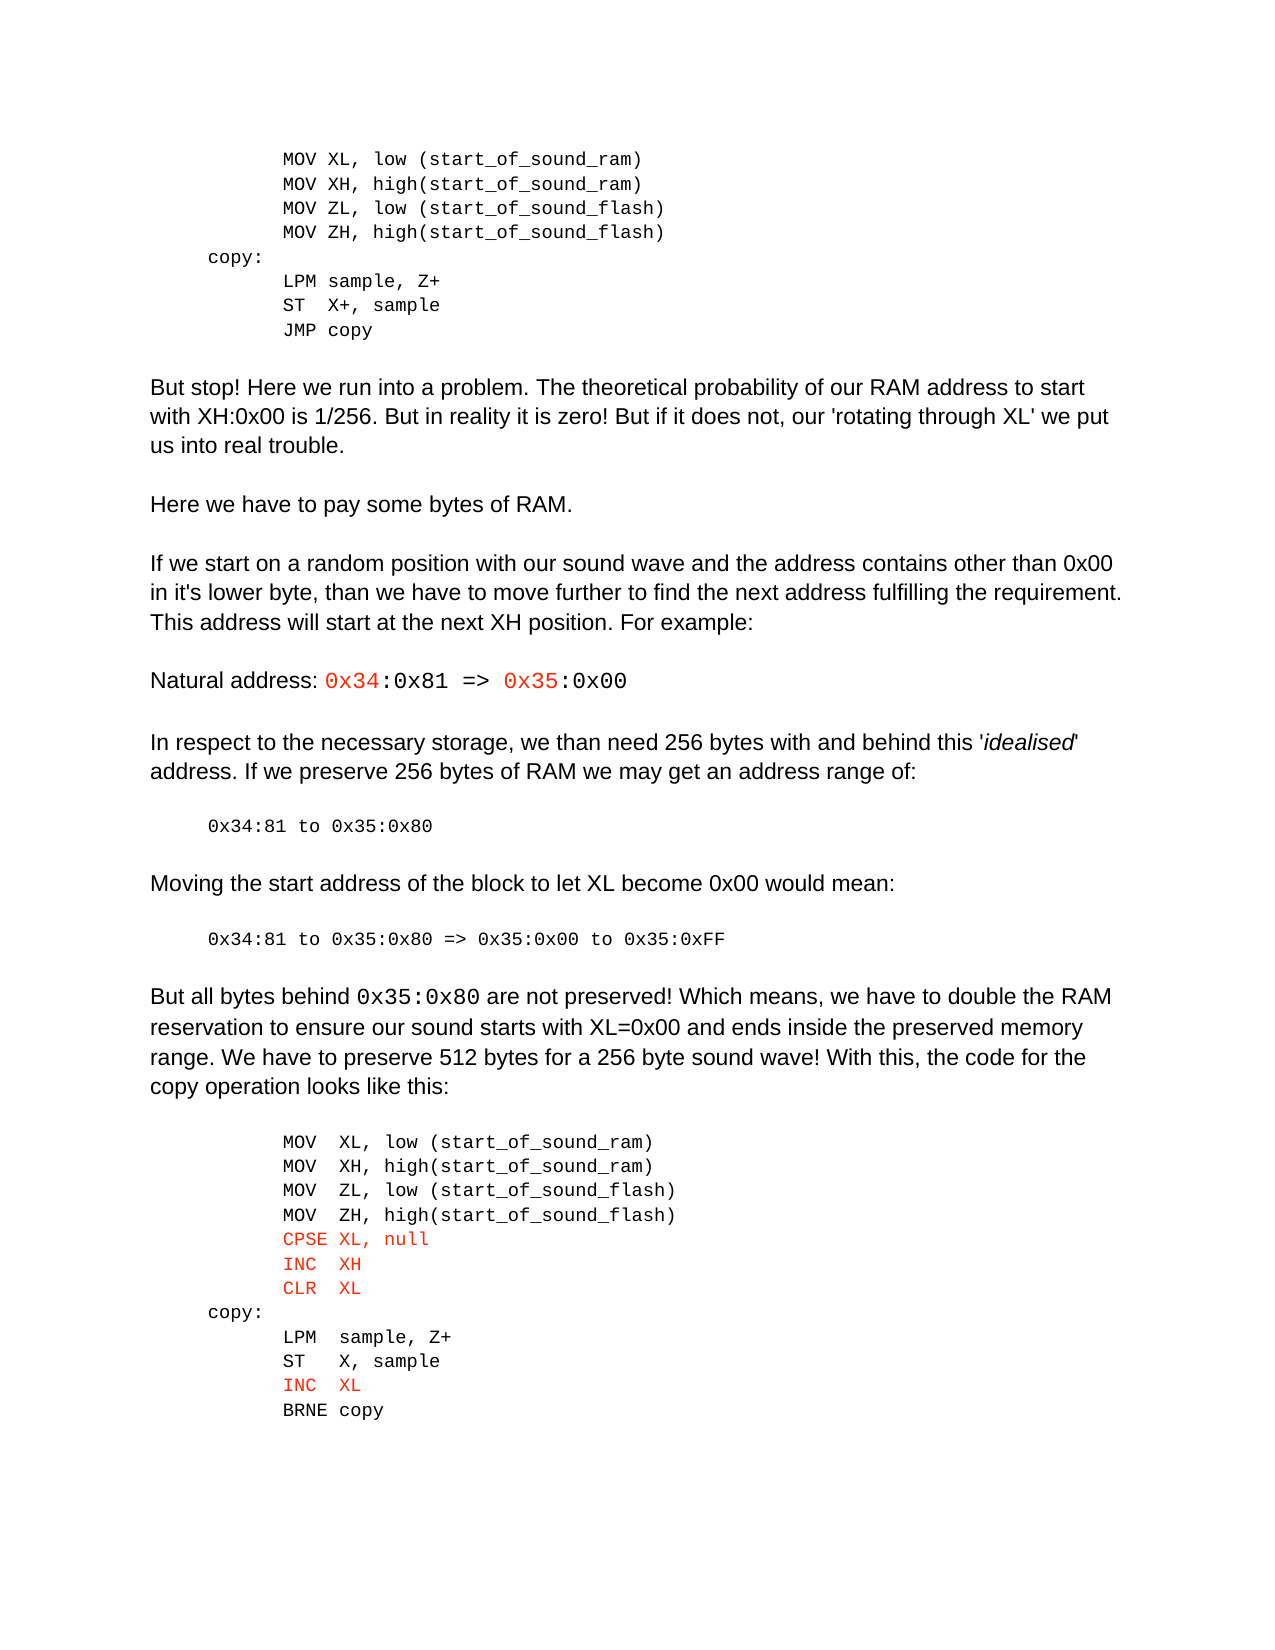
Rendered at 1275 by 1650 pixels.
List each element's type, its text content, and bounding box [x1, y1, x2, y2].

text MOV XL, low (start_of_sound_ram) [208, 150, 1125, 171]
text MOV ZH, high(start_of_sound_flash) [208, 223, 1125, 244]
text ST X, sample [208, 1352, 1125, 1373]
text MOV XH, high(start_of_sound_ram) [208, 174, 1125, 196]
text But all bytes behind 0x35:0x80 are not preserved! Which means, we have to double the RAM reservation to ensure our sound starts with XL=0x00 and ends inside the preserved memory range. We have to preserve 512 bytes for a 256 byte sound wave! With this, the code for the copy operation looks like this: [150, 983, 1125, 1099]
text LPM sample, Z+ [208, 272, 1125, 293]
text But stop! Here we run into a problem. The theoretical probability of our RAM address to start with XH:0x00 is 1/256. But in reality it is zero! But if it does not, our 'rotating through XL' we put us into real trouble. [150, 374, 1125, 459]
text MOV XH, high(start_of_sound_ram) [208, 1157, 1125, 1178]
text If we start on a random position with our sound wave and the address contains other than 0x00 in it's lower byte, than we have to move further to find the next address fulfilling the requirement. This address will start at the next XH position. For example: [150, 551, 1125, 635]
text MOV ZL, low (start_of_sound_flash) [208, 1181, 1125, 1202]
text In respect to the necessary storage, we than need 256 bytes with and behind this 'idealised' address. If we preserve 256 bytes of RAM we may get an address range of: [150, 729, 1125, 784]
text CLR XL [208, 1279, 1125, 1300]
text 0x34:81 to 0x35:0x80 [208, 817, 1125, 838]
text MOV XL, low (start_of_sound_ram) [208, 1132, 1125, 1154]
text MOV ZL, low (start_of_sound_flash) [208, 199, 1125, 220]
text JMP copy [208, 321, 1125, 342]
text CPSE XL, null [208, 1230, 1125, 1251]
text INC XL [208, 1376, 1125, 1397]
text Here we have to pay some bytes of RAM. [150, 492, 1125, 517]
text INC XH [208, 1254, 1125, 1276]
text MOV ZH, high(start_of_sound_flash) [208, 1206, 1125, 1227]
text Moving the start address of the block to let XL become 0x00 would mean: [150, 871, 1125, 897]
text ST X+, sample [208, 296, 1125, 317]
text Natural address: 0x34:0x81 => 0x35:0x00 [150, 668, 1125, 696]
text copy: [208, 247, 1125, 269]
text copy: [208, 1303, 1125, 1324]
text LPM sample, Z+ [208, 1327, 1125, 1349]
text BRNE copy [208, 1401, 1125, 1422]
text 0x34:81 to 0x35:0x80 => 0x35:0x00 to 0x35:0xFF [208, 930, 1125, 951]
